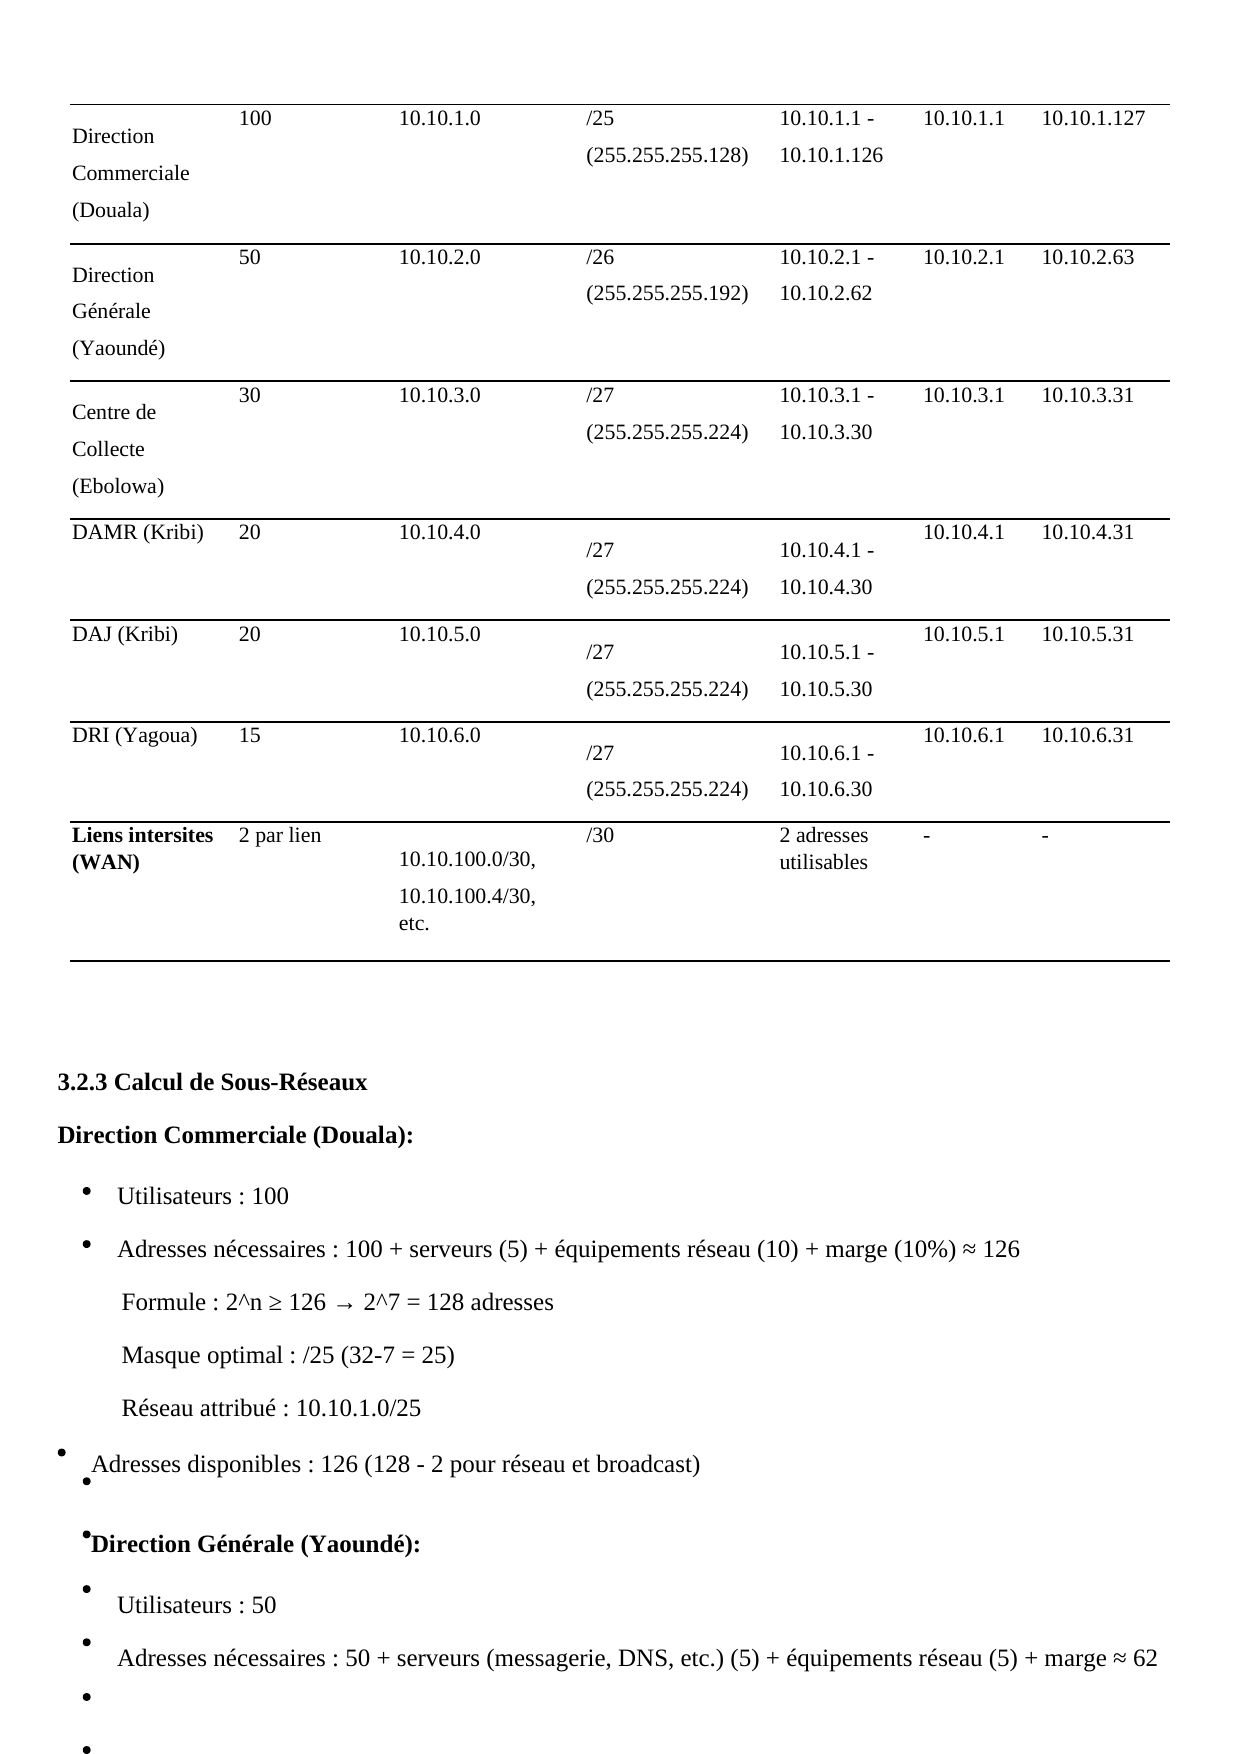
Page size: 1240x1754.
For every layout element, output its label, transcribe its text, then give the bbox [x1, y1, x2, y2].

table_cell 10.10.6.1 - 10.10.6.30 [779, 723, 923, 821]
table_cell DRI (Yagoua) [70, 723, 239, 821]
table_cell 10.10.1.1 [923, 105, 1041, 243]
table_cell 10.10.4.31 [1041, 520, 1170, 619]
table_cell 10.10.5.0 [399, 621, 586, 721]
table_cell 10.10.1.0 [399, 105, 586, 243]
text Adresses nécessaires : 50 + serveurs (messagerie, DNS, etc.) (5) + équipements réseau (5) + marge ≈ 62 [84, 1643, 1182, 1671]
table_cell 2 par lien [239, 823, 399, 960]
text Utilisateurs : 50 [84, 1590, 1182, 1618]
table_cell 10.10.5.1 [923, 621, 1041, 721]
table_cell 10.10.3.1 - 10.10.3.30 [779, 382, 923, 518]
text Formule : 2^n ≥ 126 → 2^7 = 128 adresses [121, 1287, 1182, 1316]
table_cell 10.10.4.1 [923, 520, 1041, 619]
table_cell 10.10.5.1 - 10.10.5.30 [779, 621, 923, 721]
text Adresses nécessaires : 100 + serveurs (5) + équipements réseau (10) + marge (10%) ≈ 126 [84, 1234, 1182, 1262]
text Direction Générale (Yaoundé): [57, 1529, 1182, 1558]
table_cell 10.10.2.63 [1041, 245, 1170, 380]
table_cell 10.10.4.0 [399, 520, 586, 619]
table_cell 30 [239, 382, 399, 518]
table_cell 2 adresses utilisables [779, 823, 923, 960]
table_cell Direction Générale (Yaoundé) [70, 245, 239, 380]
text 3.2.3 Calcul de Sous-Réseaux [57, 1067, 1182, 1096]
table_cell /27 (255.255.255.224) [586, 723, 779, 821]
table_cell /26 (255.255.255.192) [586, 245, 779, 380]
table_cell 10.10.1.127 [1041, 105, 1170, 243]
text Réseau attribué : 10.10.1.0/25 [121, 1393, 1182, 1422]
table_cell DAMR (Kribi) [70, 520, 239, 619]
table_cell 10.10.6.0 [399, 723, 586, 821]
text Utilisateurs : 100 [84, 1181, 1182, 1209]
table_cell - [923, 823, 1041, 960]
table_cell /25 (255.255.255.128) [586, 105, 779, 243]
table_cell 10.10.3.31 [1041, 382, 1170, 518]
text Adresses disponibles : 126 (128 - 2 pour réseau et broadcast) [58, 1449, 1182, 1478]
table_cell 15 [239, 723, 399, 821]
table_cell 10.10.5.31 [1041, 621, 1170, 721]
table_cell 20 [239, 520, 399, 619]
table_cell 10.10.100.0/30, 10.10.100.4/30, etc. [399, 823, 586, 960]
table_cell Direction Commerciale (Douala) [70, 105, 239, 243]
table_cell 100 [239, 105, 399, 243]
table_cell 10.10.2.0 [399, 245, 586, 380]
table_cell 10.10.3.1 [923, 382, 1041, 518]
table_cell 50 [239, 245, 399, 380]
table_cell 10.10.2.1 - 10.10.2.62 [779, 245, 923, 380]
table_cell /30 [586, 823, 779, 960]
table_cell 10.10.1.1 - 10.10.1.126 [779, 105, 923, 243]
table_cell 10.10.3.0 [399, 382, 586, 518]
table_cell 10.10.4.1 - 10.10.4.30 [779, 520, 923, 619]
table_cell /27 (255.255.255.224) [586, 520, 779, 619]
table_cell DAJ (Kribi) [70, 621, 239, 721]
table_cell 10.10.6.1 [923, 723, 1041, 821]
table_cell Liens intersites (WAN) [70, 823, 239, 960]
table_cell 10.10.2.1 [923, 245, 1041, 380]
table_cell Centre de Collecte (Ebolowa) [70, 382, 239, 518]
table_cell - [1041, 823, 1170, 960]
table_cell 10.10.6.31 [1041, 723, 1170, 821]
table_cell 20 [239, 621, 399, 721]
table_cell /27 (255.255.255.224) [586, 382, 779, 518]
text Direction Commerciale (Douala): [57, 1120, 1182, 1149]
table_cell /27 (255.255.255.224) [586, 621, 779, 721]
text Masque optimal : /25 (32-7 = 25) [121, 1340, 1182, 1368]
